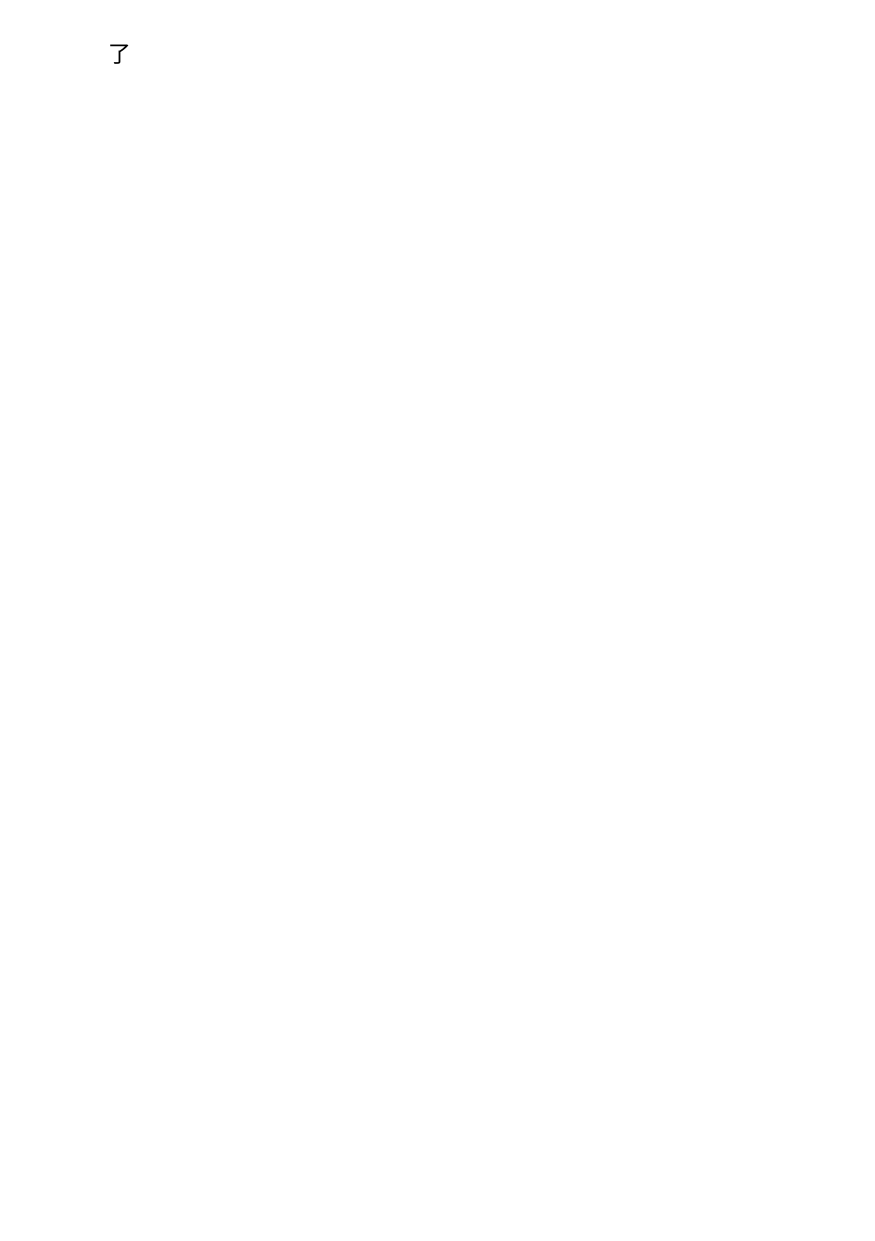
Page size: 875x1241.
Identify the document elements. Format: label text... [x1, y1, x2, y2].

text 了 [72, 36, 802, 69]
